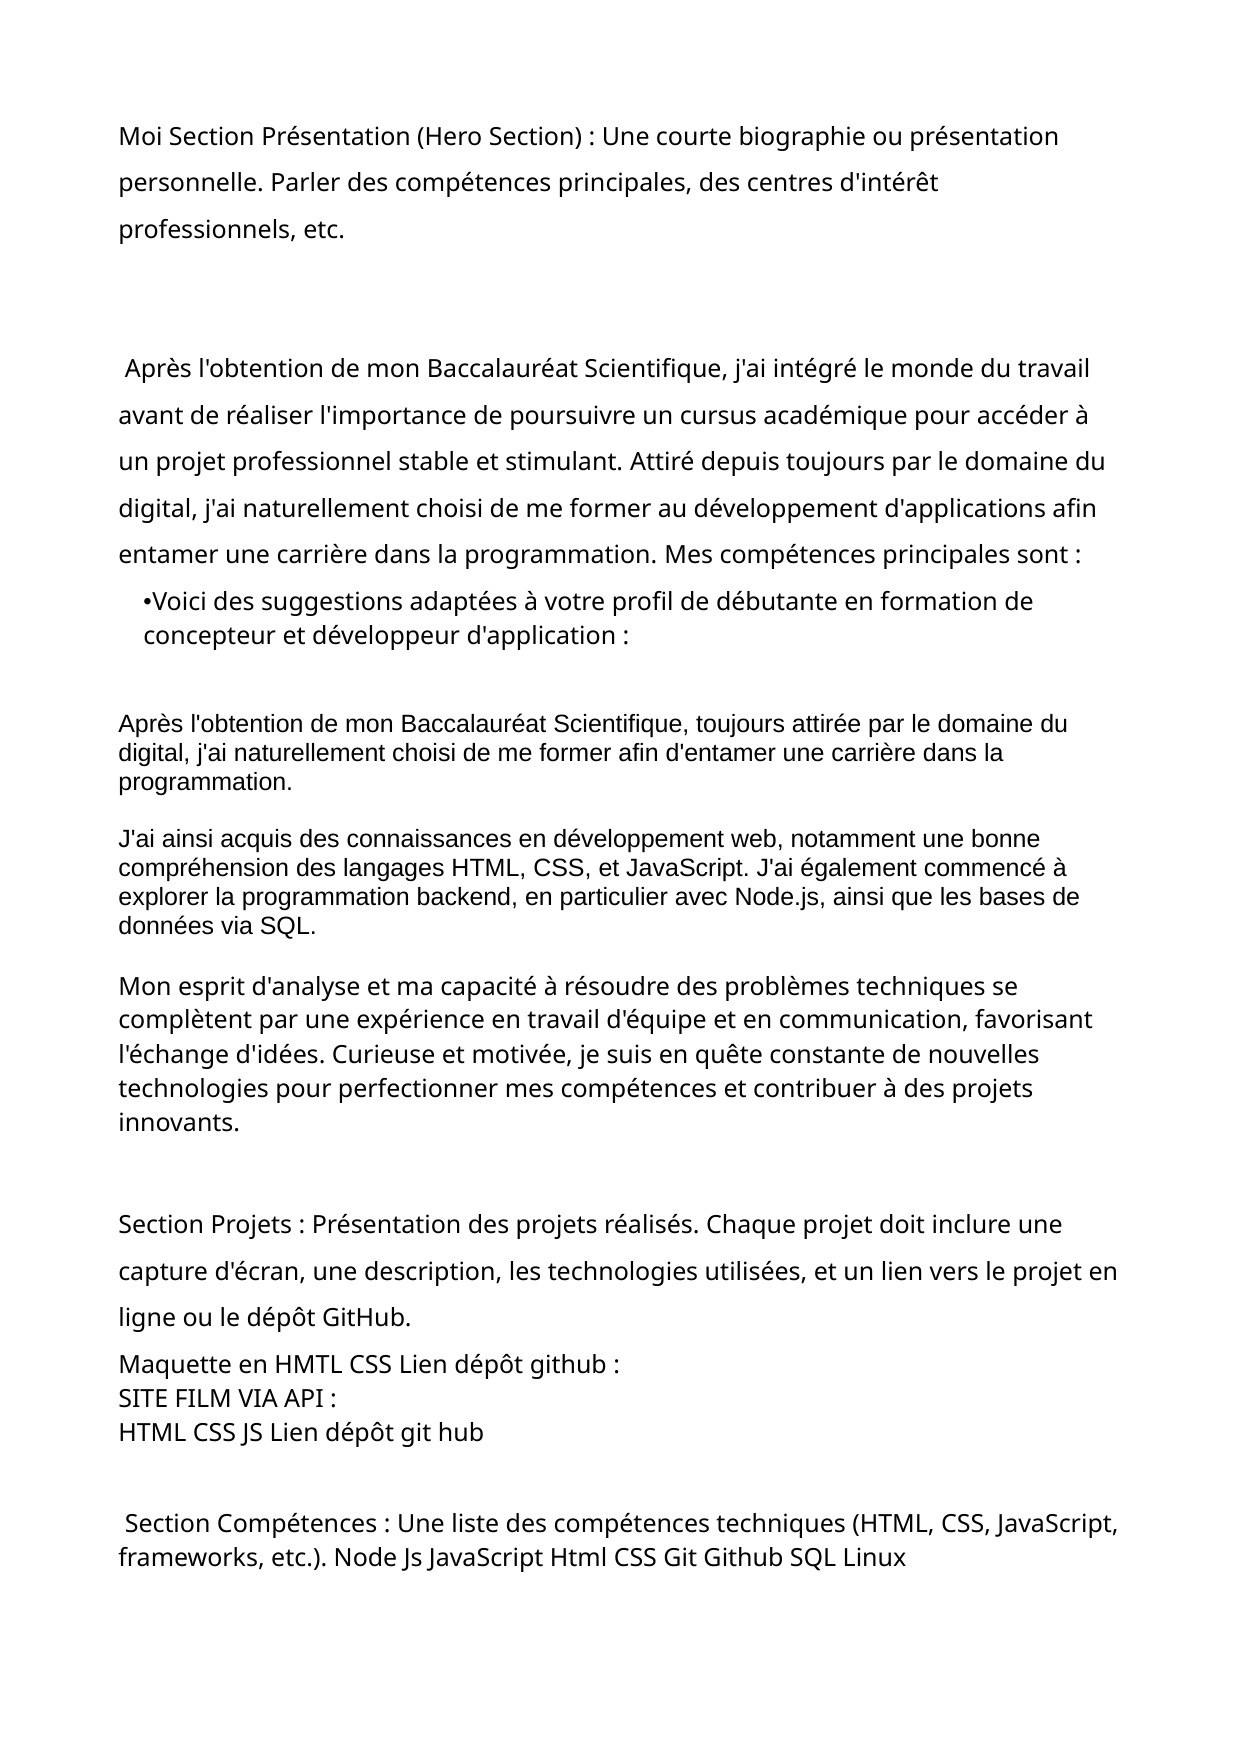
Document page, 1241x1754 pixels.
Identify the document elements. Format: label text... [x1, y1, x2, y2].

text Mon esprit d'analyse et ma capacité à résoudre des problèmes techniques se complètent par une expérience en travail d'équipe et en communication, favorisant l'échange d'idées. Curieuse et motivée, je suis en quête constante de nouvelles technologies pour perfectionner mes compétences et contribuer à des projets innovants. [118, 968, 1122, 1138]
text Après l'obtention de mon Baccalauréat Scientifique, toujours attirée par le domaine du digital, j'ai naturellement choisi de me former afin d'entamer une carrière dans la programmation. [118, 709, 1122, 796]
list Voici des suggestions adaptées à votre profil de débutante en formation de concepteur et développeur d'application : [118, 584, 1122, 652]
text HTML CSS JS Lien dépôt git hub [118, 1414, 1122, 1448]
text J'ai ainsi acquis des connaissances en développement web, notamment une bonne compréhension des langages HTML, CSS, et JavaScript. J'ai également commencé à explorer la programmation backend, en particulier avec Node.js, ainsi que les bases de données via SQL. [118, 824, 1122, 939]
text Section Compétences : Une liste des compétences techniques (HTML, CSS, JavaScript, frameworks, etc.). Node Js JavaScript Html CSS Git Github SQL Linux [118, 1506, 1122, 1574]
text Après l'obtention de mon Baccalauréat Scientifique, j'ai intégré le monde du travail avant de réaliser l'importance de poursuivre un cursus académique pour accéder à un projet professionnel stable et stimulant. Attiré depuis toujours par le domaine du digital, j'ai naturellement choisi de me former au développement d'applications afin entamer une carrière dans la programmation. Mes compétences principales sont : [118, 351, 1122, 571]
text Moi Section Présentation (Hero Section) : Une courte biographie ou présentation personnelle. Parler des compétences principales, des centres d'intérêt professionnels, etc. [118, 118, 1122, 245]
list Section Projets : Présentation des projets réalisés. Chaque projet doit inclure une capture d'écran, une description, les technologies utilisées, et un lien vers le projet en ligne ou le dépôt GitHub. [118, 1207, 1122, 1334]
text SITE FILM VIA API : [118, 1380, 1122, 1414]
text Maquette en HMTL CSS Lien dépôt github : [118, 1346, 1122, 1380]
